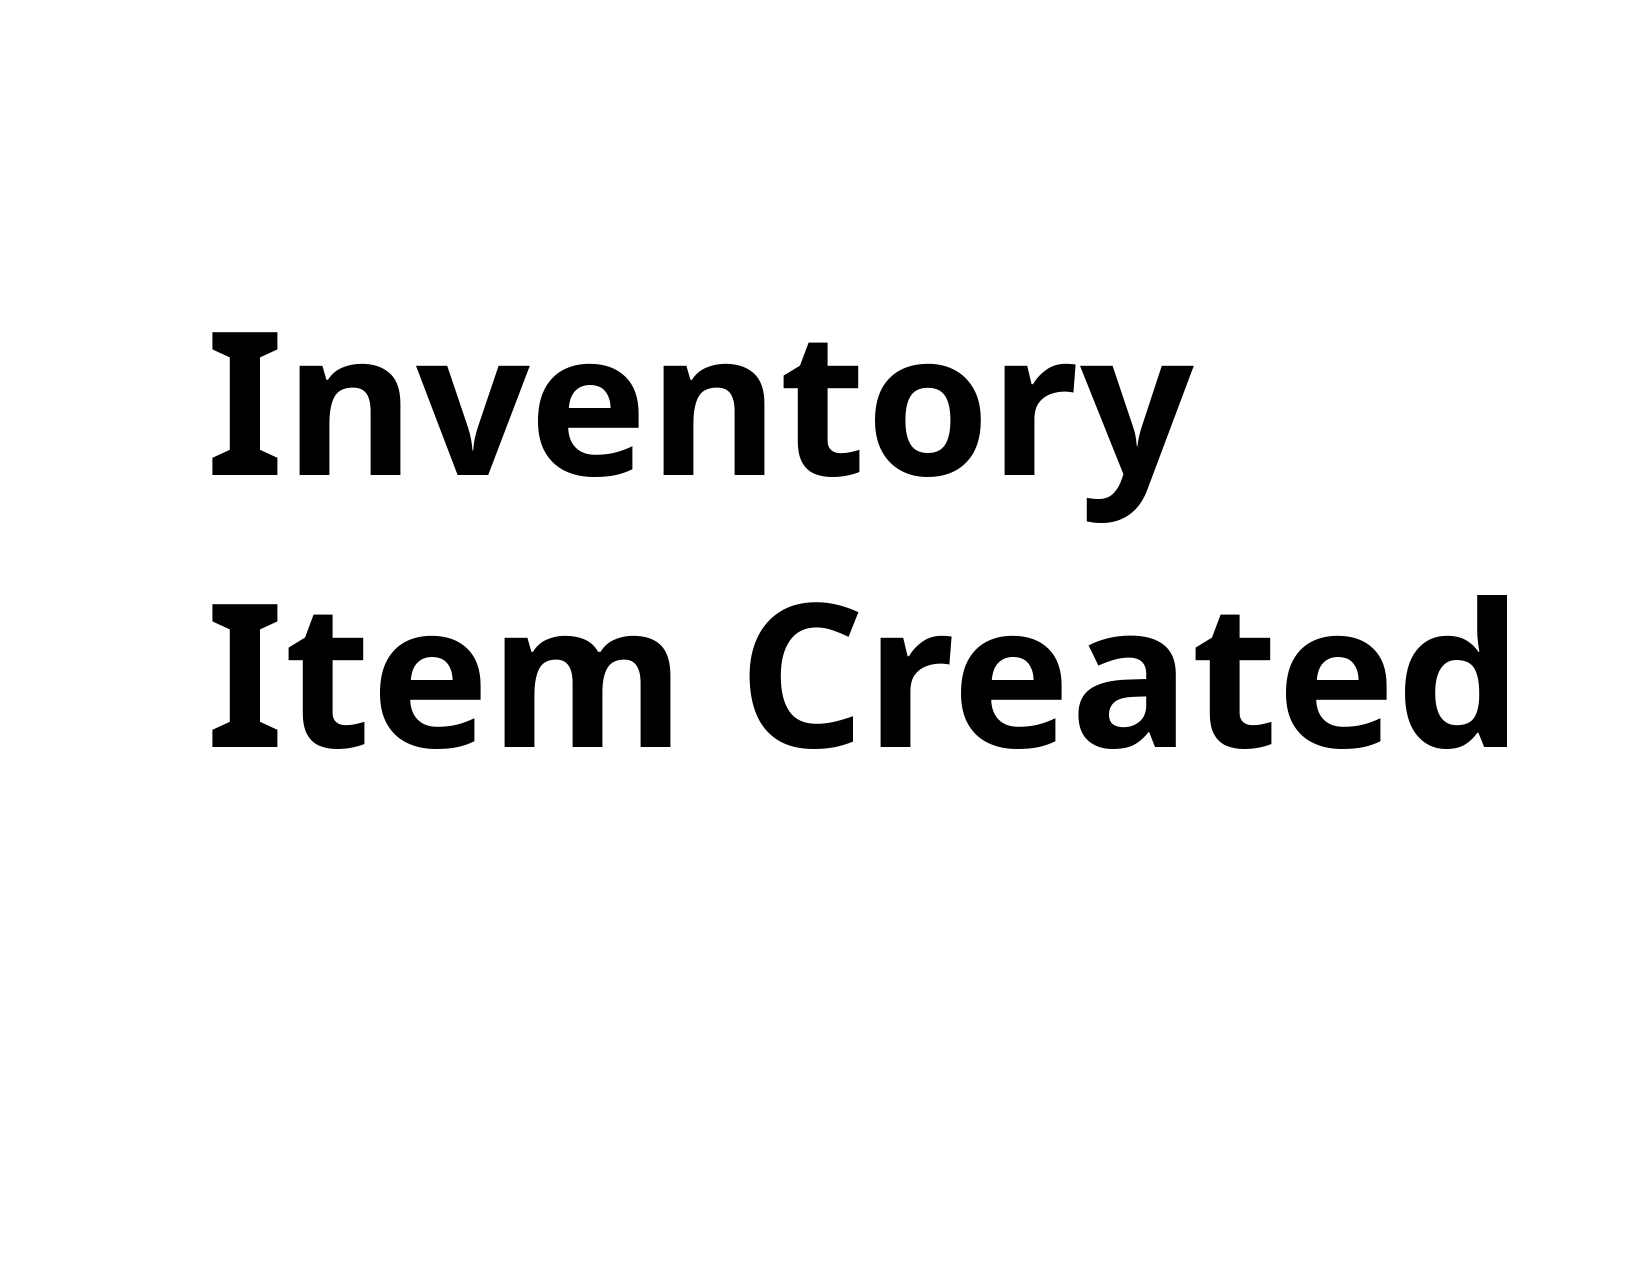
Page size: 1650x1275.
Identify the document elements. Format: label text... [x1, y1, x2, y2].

title Inventory Item Created [207, 261, 1591, 806]
